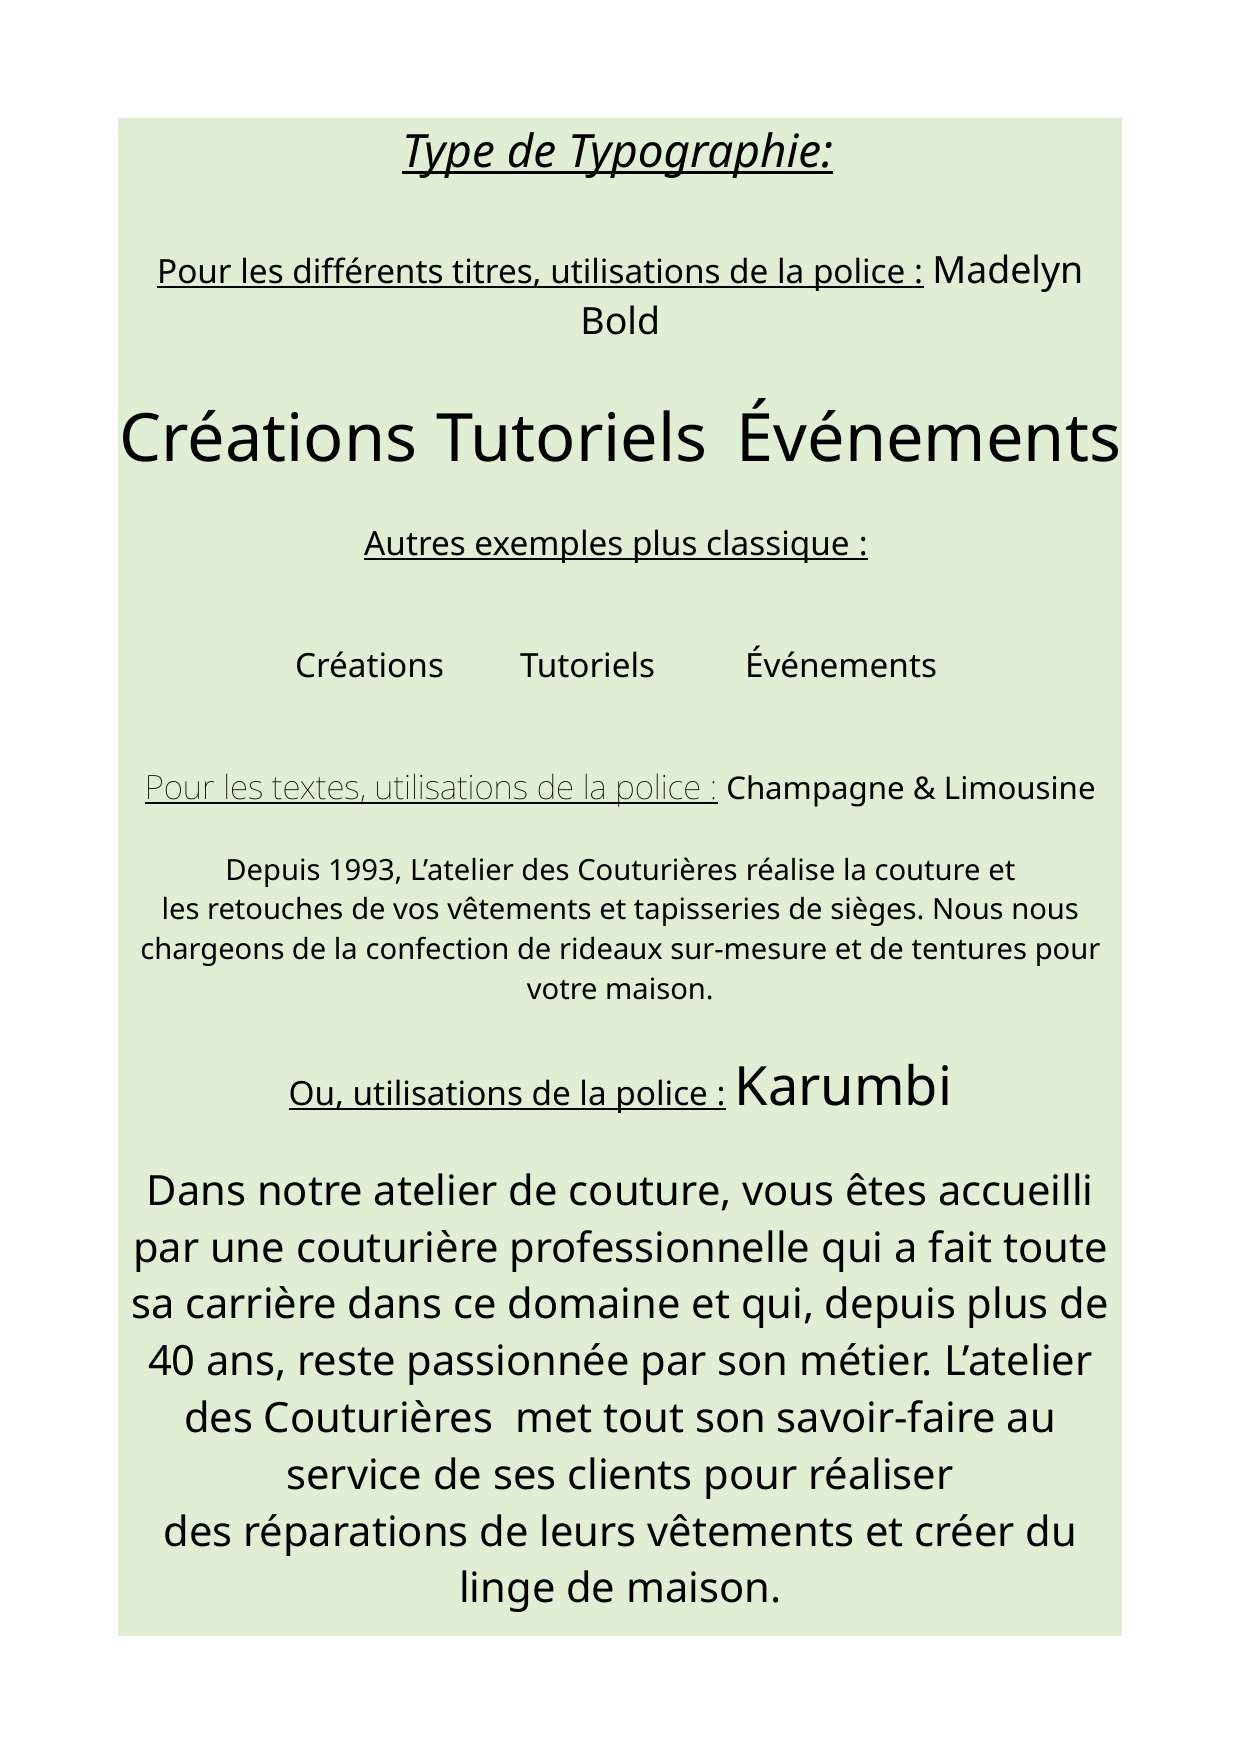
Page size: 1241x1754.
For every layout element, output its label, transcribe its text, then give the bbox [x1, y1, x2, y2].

text Créations Tutoriels Événements [118, 642, 1122, 687]
text Depuis 1993, L’atelier des Couturières réalise la couture et les retouches de vos vêtements et tapisseries de sièges. Nous nous chargeons de la confection de rideaux sur-mesure et de tentures pour votre maison. [118, 849, 1122, 1008]
text Ou, utilisations de la police : Karumbi Dans notre atelier de couture, vous êtes accueilli par une couturière professionnelle qui a fait toute sa carrière dans ce domaine et qui, depuis plus de 40 ans, reste passionnée par son métier. L’atelier des Couturières met tout son savoir-faire au service de ses clients pour réaliser des réparations de leurs vêtements et créer du linge de maison. [118, 1047, 1122, 1615]
text Type de Typographie: [118, 118, 1122, 181]
text Créations Tutoriels Événements [118, 390, 1122, 481]
text Autres exemples plus classique : [118, 519, 1122, 565]
text Pour les différents titres, utilisations de la police : Madelyn Bold [118, 243, 1122, 345]
text Pour les textes, utilisations de la police : Champagne & Limousine [118, 764, 1122, 809]
